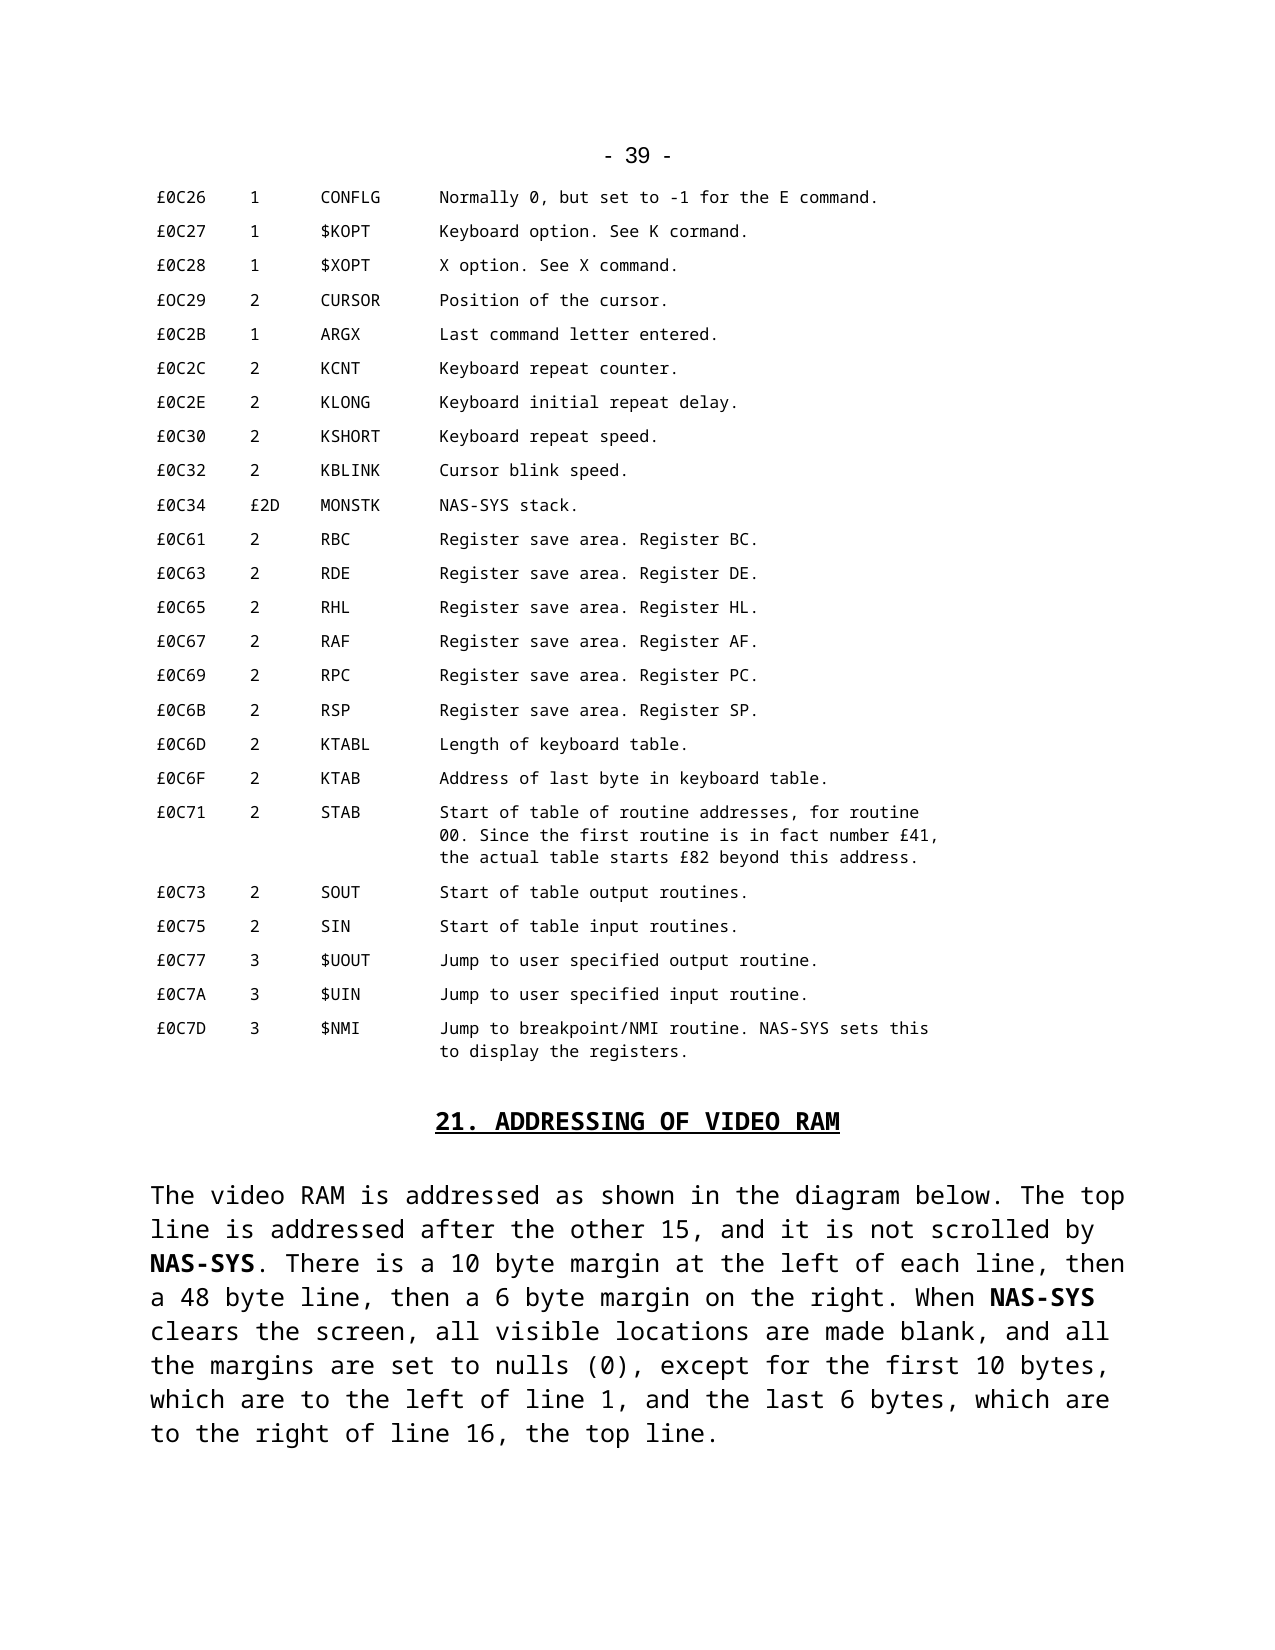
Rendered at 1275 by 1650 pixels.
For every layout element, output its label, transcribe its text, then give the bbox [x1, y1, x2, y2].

table_cell KTAB [315, 761, 433, 795]
table_cell SIN [315, 909, 433, 943]
table_cell £0C27 [150, 214, 244, 248]
table_cell Start of table of routine addresses, for routine 00. Since the first routine is in fact number £41, the actual table starts £82 beyond this address. [433, 795, 1012, 874]
table_cell Keyboard initial repeat delay. [433, 385, 1012, 419]
table_cell Jump to user specified output routine. [433, 943, 1012, 977]
table_cell CONFLG [315, 180, 433, 214]
table_cell £0C6D [150, 727, 244, 761]
table_cell RHL [315, 590, 433, 624]
table_cell Normally 0, but set to -1 for the E command. [433, 180, 1012, 214]
table_cell Start of table input routines. [433, 909, 1012, 943]
table_cell £0C73 [150, 875, 244, 909]
table_cell Address of last byte in keyboard table. [433, 761, 1012, 795]
table_cell Keyboard repeat speed. [433, 419, 1012, 453]
table_cell 2 [244, 693, 314, 727]
table_cell £0C63 [150, 556, 244, 590]
table_cell CURSOR [315, 283, 433, 317]
table_cell 2 [244, 727, 314, 761]
table_cell Jump to breakpoint/NMI routine. NAS-SYS sets this to display the registers. [433, 1011, 1012, 1068]
table_cell £0C75 [150, 909, 244, 943]
table_cell £0C71 [150, 795, 244, 874]
table_cell 2 [244, 658, 314, 692]
table_cell KCNT [315, 351, 433, 385]
table_cell £0C67 [150, 624, 244, 658]
table_cell £0C7D [150, 1011, 244, 1068]
table_cell 2 [244, 795, 314, 874]
table_cell RDE [315, 556, 433, 590]
table_cell £0C2E [150, 385, 244, 419]
table_cell $XOPT [315, 248, 433, 282]
table_cell 2 [244, 419, 314, 453]
table_cell £0C2C [150, 351, 244, 385]
table_cell $UIN [315, 977, 433, 1011]
table_cell $KOPT [315, 214, 433, 248]
table_cell 2 [244, 761, 314, 795]
table_cell 2 [244, 522, 314, 556]
table_cell 2 [244, 590, 314, 624]
table_cell NAS-SYS stack. [433, 488, 1012, 522]
table_cell £0C61 [150, 522, 244, 556]
table_cell RPC [315, 658, 433, 692]
table_cell £0C32 [150, 453, 244, 487]
table_cell ARGX [315, 317, 433, 351]
table_cell 3 [244, 977, 314, 1011]
table_cell £0C77 [150, 943, 244, 977]
table_cell MONSTK [315, 488, 433, 522]
table_cell £0C26 [150, 180, 244, 214]
table_cell 1 [244, 317, 314, 351]
table_cell Keyboard repeat counter. [433, 351, 1012, 385]
table_cell £0C7A [150, 977, 244, 1011]
table_cell £2D [244, 488, 314, 522]
table_cell RSP [315, 693, 433, 727]
table_cell $NMI [315, 1011, 433, 1068]
table_cell Register save area. Register SP. [433, 693, 1012, 727]
table_cell 3 [244, 943, 314, 977]
subtitle 21. ADDRESSING OF VIDEO RAM [150, 1103, 1125, 1137]
table_cell KLONG [315, 385, 433, 419]
table_cell Last command letter entered. [433, 317, 1012, 351]
table_cell 2 [244, 283, 314, 317]
table_cell Jump to user specified input routine. [433, 977, 1012, 1011]
table_cell 3 [244, 1011, 314, 1068]
table_cell £0C2B [150, 317, 244, 351]
table_cell Register save area. Register PC. [433, 658, 1012, 692]
table_cell £OC29 [150, 283, 244, 317]
table_cell RAF [315, 624, 433, 658]
table_cell 2 [244, 351, 314, 385]
table_cell Keyboard option. See K cormand. [433, 214, 1012, 248]
table_cell Register save area. Register BC. [433, 522, 1012, 556]
table_cell £0C28 [150, 248, 244, 282]
table_cell 1 [244, 214, 314, 248]
table_cell 2 [244, 624, 314, 658]
table_cell Start of table output routines. [433, 875, 1012, 909]
table_cell 2 [244, 909, 314, 943]
table_cell Cursor blink speed. [433, 453, 1012, 487]
table_cell RBC [315, 522, 433, 556]
table_cell $UOUT [315, 943, 433, 977]
table_cell Register save area. Register DE. [433, 556, 1012, 590]
table_cell £0C69 [150, 658, 244, 692]
table_cell 2 [244, 453, 314, 487]
table_cell Position of the cursor. [433, 283, 1012, 317]
table_cell Register save area. Register AF. [433, 624, 1012, 658]
table_cell 1 [244, 248, 314, 282]
table_cell £0C6F [150, 761, 244, 795]
table_cell £0C30 [150, 419, 244, 453]
table_cell 2 [244, 385, 314, 419]
table_cell 2 [244, 556, 314, 590]
text The video RAM is addressed as shown in the diagram below. The top line is addressed after the other 15, and it is not scrolled by NAS-SYS. There is a 10 byte margin at the left of each line, then a 48 byte line, then a 6 byte margin on the right. When NAS-SYS clears the screen, all visible locations are made blank, and all the margins are set to nulls (0), except for the first 10 bytes, which are to the left of line 1, and the last 6 bytes, which are to the right of line 16, the top line. [150, 1177, 1125, 1450]
table_cell £0C6B [150, 693, 244, 727]
table_cell STAB [315, 795, 433, 874]
table_cell X option. See X command. [433, 248, 1012, 282]
table_cell 1 [244, 180, 314, 214]
table_cell Register save area. Register HL. [433, 590, 1012, 624]
table_cell KBLINK [315, 453, 433, 487]
table_cell KTABL [315, 727, 433, 761]
table_cell KSHORT [315, 419, 433, 453]
table_cell SOUT [315, 875, 433, 909]
table_cell Length of keyboard table. [433, 727, 1012, 761]
table_cell £0C65 [150, 590, 244, 624]
table_cell 2 [244, 875, 314, 909]
table_cell £0C34 [150, 488, 244, 522]
